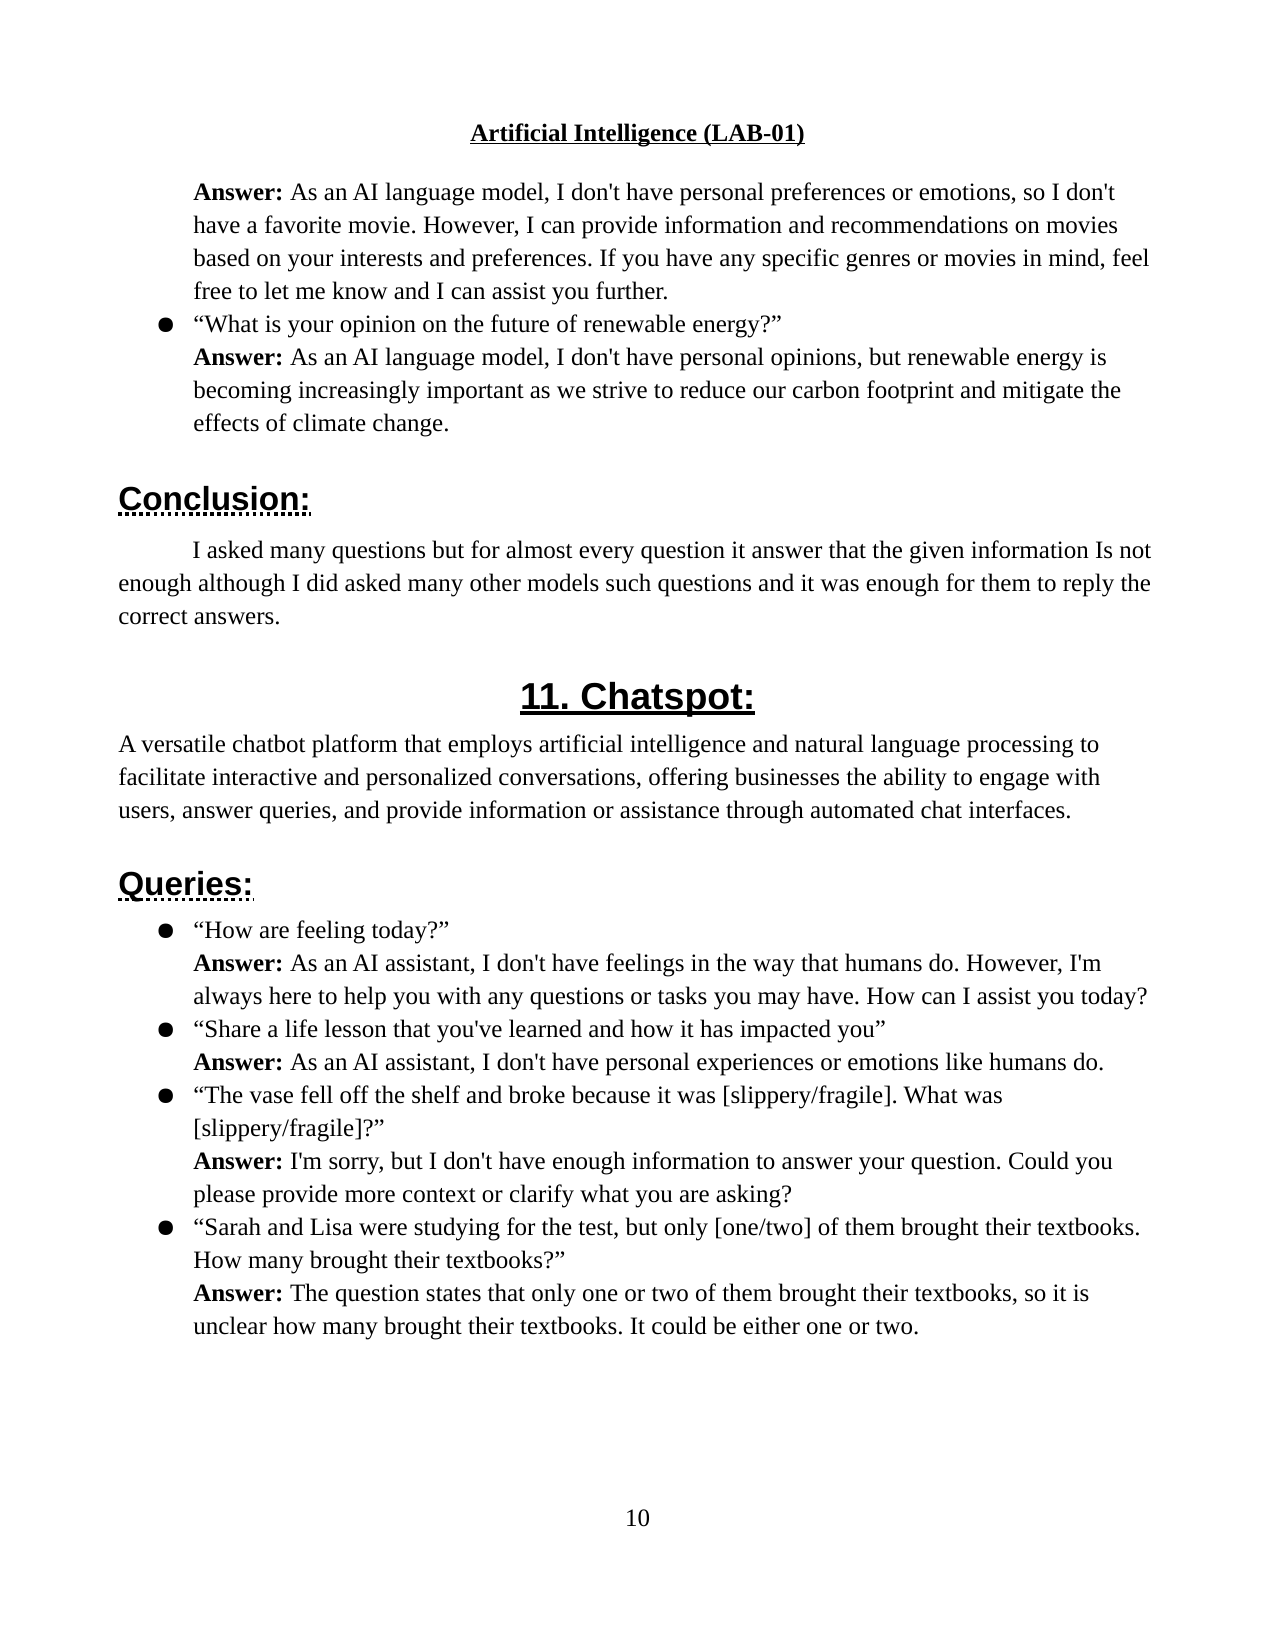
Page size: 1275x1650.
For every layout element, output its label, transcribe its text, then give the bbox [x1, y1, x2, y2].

list Answer: As an AI language model, I don't have personal preferences or emotions, so I don't have a favorite movie. However, I can provide information and recommendations on movies based on your interests and preferences. If you have any specific genres or movies in mind, feel free to let me know and I can assist you further. [156, 177, 1157, 305]
text A versatile chatbot platform that employs artificial intelligence and natural language processing to facilitate interactive and personalized conversations, offering businesses the ability to engage with users, answer queries, and provide information or assistance through automated chat interfaces. [118, 729, 1157, 824]
list Answer: As an AI assistant, I don't have personal experiences or emotions like humans do. [156, 1047, 1157, 1076]
subtitle Conclusion: [118, 478, 1157, 517]
list Answer: As an AI language model, I don't have personal opinions, but renewable energy is becoming increasingly important as we strive to reduce our carbon footprint and mitigate the effects of climate change. [156, 342, 1157, 437]
list “The vase fell off the shelf and broke because it was [slippery/fragile]. What was [slippery/fragile]?” [156, 1080, 1157, 1142]
subtitle 11. Chatspot: [118, 674, 1157, 717]
subtitle Queries: [118, 864, 1157, 902]
list Answer: As an AI assistant, I don't have feelings in the way that humans do. However, I'm always here to help you with any questions or tasks you may have. How can I assist you today? [156, 948, 1157, 1010]
list “What is your opinion on the future of renewable energy?” [156, 309, 1157, 338]
text I asked many questions but for almost every question it answer that the given information Is not enough although I did asked many other models such questions and it was enough for them to reply the correct answers. [118, 535, 1157, 630]
list Answer: I'm sorry, but I don't have enough information to answer your question. Could you please provide more context or clarify what you are asking? [156, 1146, 1157, 1208]
list “Sarah and Lisa were studying for the test, but only [one/two] of them brought their textbooks. How many brought their textbooks?” [156, 1212, 1157, 1274]
list Answer: The question states that only one or two of them brought their textbooks, so it is unclear how many brought their textbooks. It could be either one or two. [156, 1278, 1157, 1340]
list “How are feeling today?” [156, 915, 1157, 944]
list “Share a life lesson that you've learned and how it has impacted you” [156, 1014, 1157, 1043]
